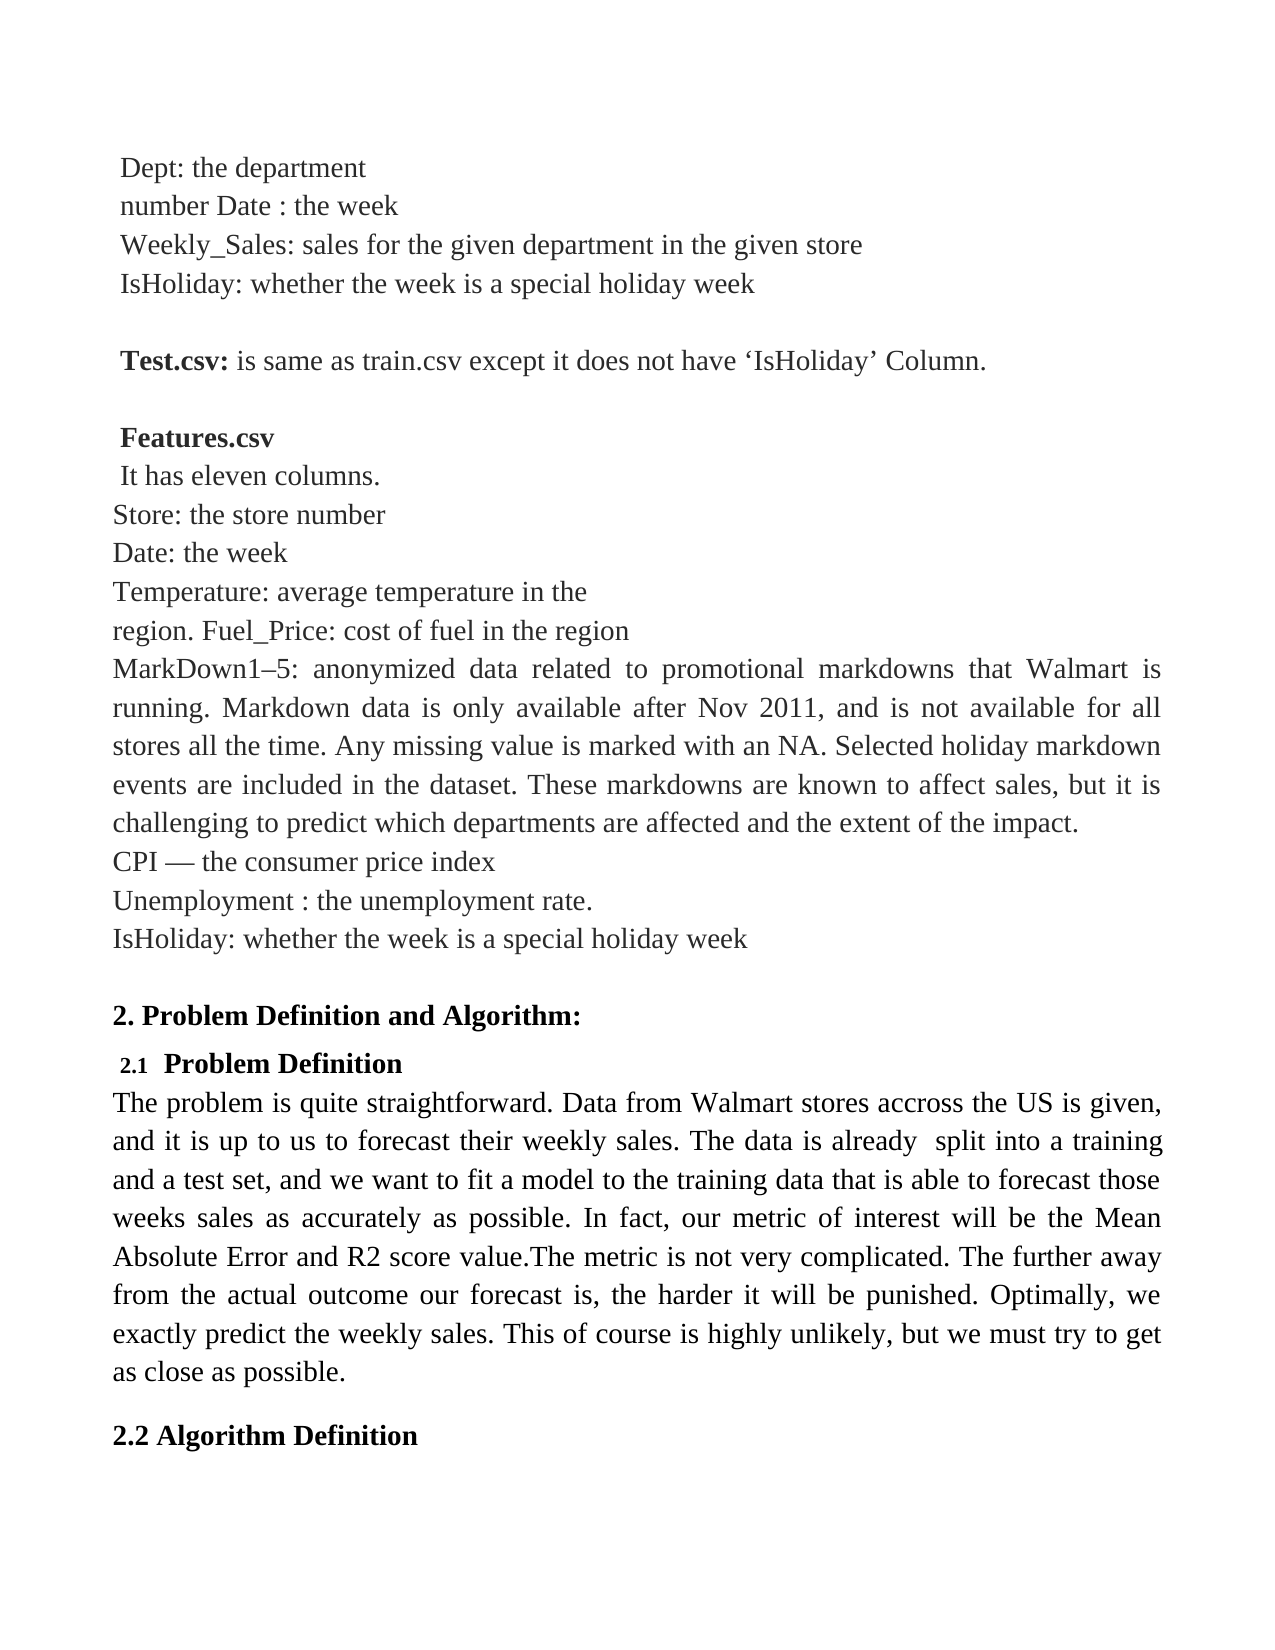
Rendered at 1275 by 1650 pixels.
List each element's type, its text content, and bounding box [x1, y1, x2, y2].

text Weekly_Sales: sales for the given department in the given store IsHoliday: whether the week is a special holiday week [120, 227, 927, 299]
text Test.csv: is same as train.csv except it does not have ‘IsHoliday’ Column. [120, 343, 1175, 376]
text It has eleven columns. Store: the store number Date: the week [112, 458, 420, 569]
text MarkDown1–5: anonymized data related to promotional markdowns that Walmart is running. Markdown data is only available after Nov 2011, and is not available for all stores all the time. Any missing value is marked with an NA. Selected holiday markdown events are included in the dataset. These markdowns are known to affect sales, but it is challenging to predict which departments are affected and the extent of the impact. [112, 651, 1163, 839]
text The problem is quite straightforward. Data from Walmart stores accross the US is given, and it is up to us to forecast their weekly sales. The data is already split into a training and a test set, and we want to fit a model to the training data that is able to forecast those weeks sales as accurately as possible. In fact, our metric of interest will be the Mean Absolute Error and R2 score value.The metric is not very complicated. The further away from the actual outcome our forecast is, the harder it will be punished. Optimally, we exactly predict the weekly sales. This of course is highly unlikely, but we must try to get as close as possible. [112, 1085, 1163, 1388]
text Temperature: average temperature in the region. Fuel_Price: cost of fuel in the region [112, 574, 674, 646]
list Problem Definition [119, 1046, 1175, 1079]
text IsHoliday: whether the week is a special holiday week [112, 921, 1175, 955]
subtitle Problem Definition and Algorithm: [112, 998, 1175, 1032]
subtitle Features.csv [120, 420, 1175, 453]
subtitle Algorithm Definition [112, 1418, 1175, 1452]
text Dept: the department number Date : the week [120, 150, 460, 222]
text CPI — the consumer price index Unemployment : the unemployment rate. [112, 844, 606, 916]
